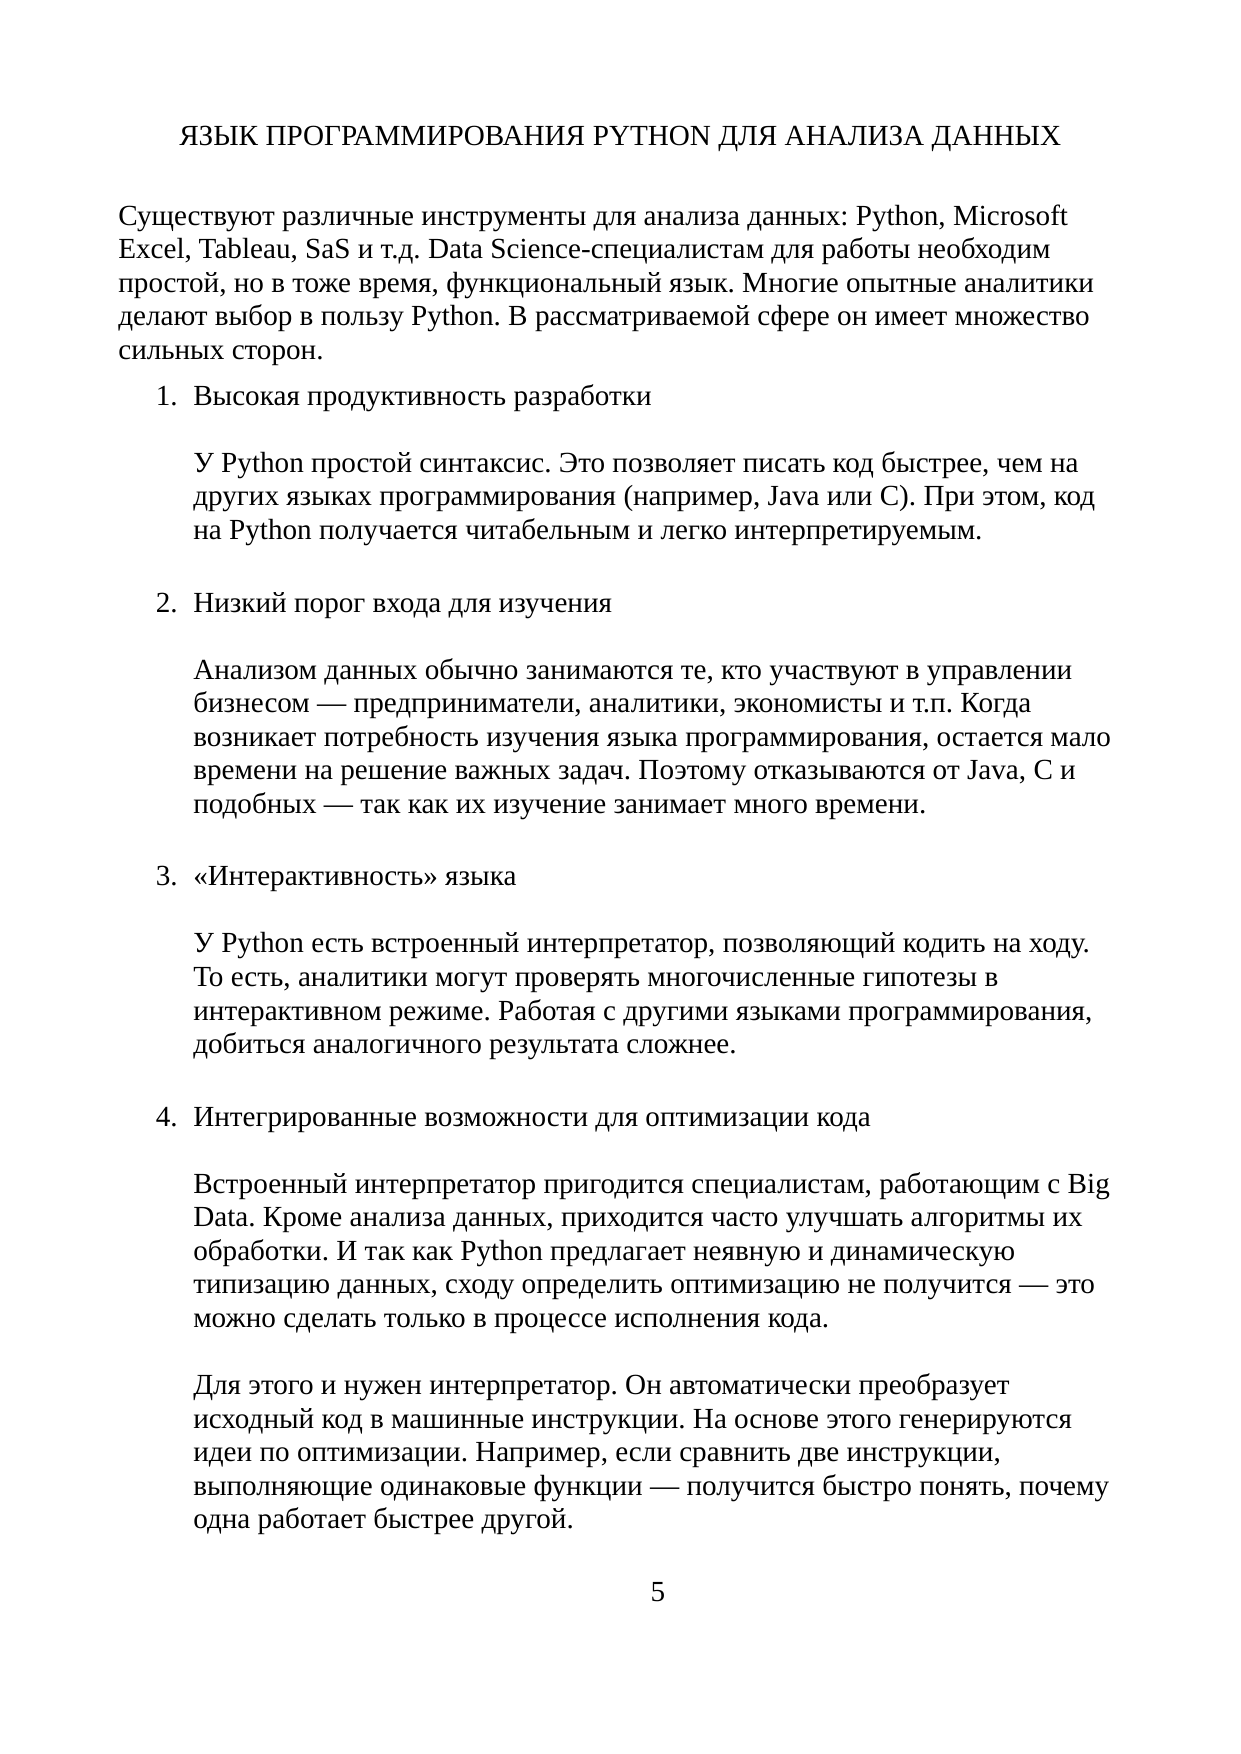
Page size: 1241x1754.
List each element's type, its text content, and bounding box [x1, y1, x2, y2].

text ЯЗЫК ПРОГРАММИРОВАНИЯ PYTHON ДЛЯ АНАЛИЗА ДАННЫХ [118, 118, 1122, 152]
list Интегрированные возможности для оптимизации кода Встроенный интерпретатор пригодится специалистам, работающим с Big Data. Кроме анализа данных, приходится часто улучшать алгоритмы их обработки. И так как Python предлагает неявную и динамическую типизацию данных, сходу определить оптимизацию не получится — это можно сделать только в процессе исполнения кода. Для этого и нужен интерпретатор. Он автоматически преобразует исходный код в машинные инструкции. На основе этого генерируются идеи по оптимизации. Например, если сравнить две инструкции, выполняющие одинаковые функции — получится быстро понять, почему одна работает быстрее другой. [156, 1099, 1122, 1535]
list Низкий порог входа для изучения Анализом данных обычно занимаются те, кто участвуют в управлении бизнесом — предприниматели, аналитики, экономисты и т.п. Когда возникает потребность изучения языка программирования, остается мало времени на решение важных задач. Поэтому отказываются от Java, C и подобных — так как их изучение занимает много времени. [156, 585, 1122, 819]
list Высокая продуктивность разработки У Python простой синтаксис. Это позволяет писать код быстрее, чем на других языках программирования (например, Java или C). При этом, код на Python получается читабельным и легко интерпретируемым. [156, 378, 1122, 546]
list «Интерактивность» языка У Python есть встроенный интерпретатор, позволяющий кодить на ходу. То есть, аналитики могут проверять многочисленные гипотезы в интерактивном режиме. Работая с другими языками программирования, добиться аналогичного результата сложнее. [156, 858, 1122, 1060]
list 5 [156, 1574, 1122, 1607]
text Существуют различные инструменты для анализа данных: Python, Microsoft Excel, Tableau, SaS и т.д. Data Science-специалистам для работы необходим простой, но в тоже время, функциональный язык. Многие опытные аналитики делают выбор в пользу Python. В рассматриваемой сфере он имеет множество сильных сторон. [118, 198, 1122, 365]
